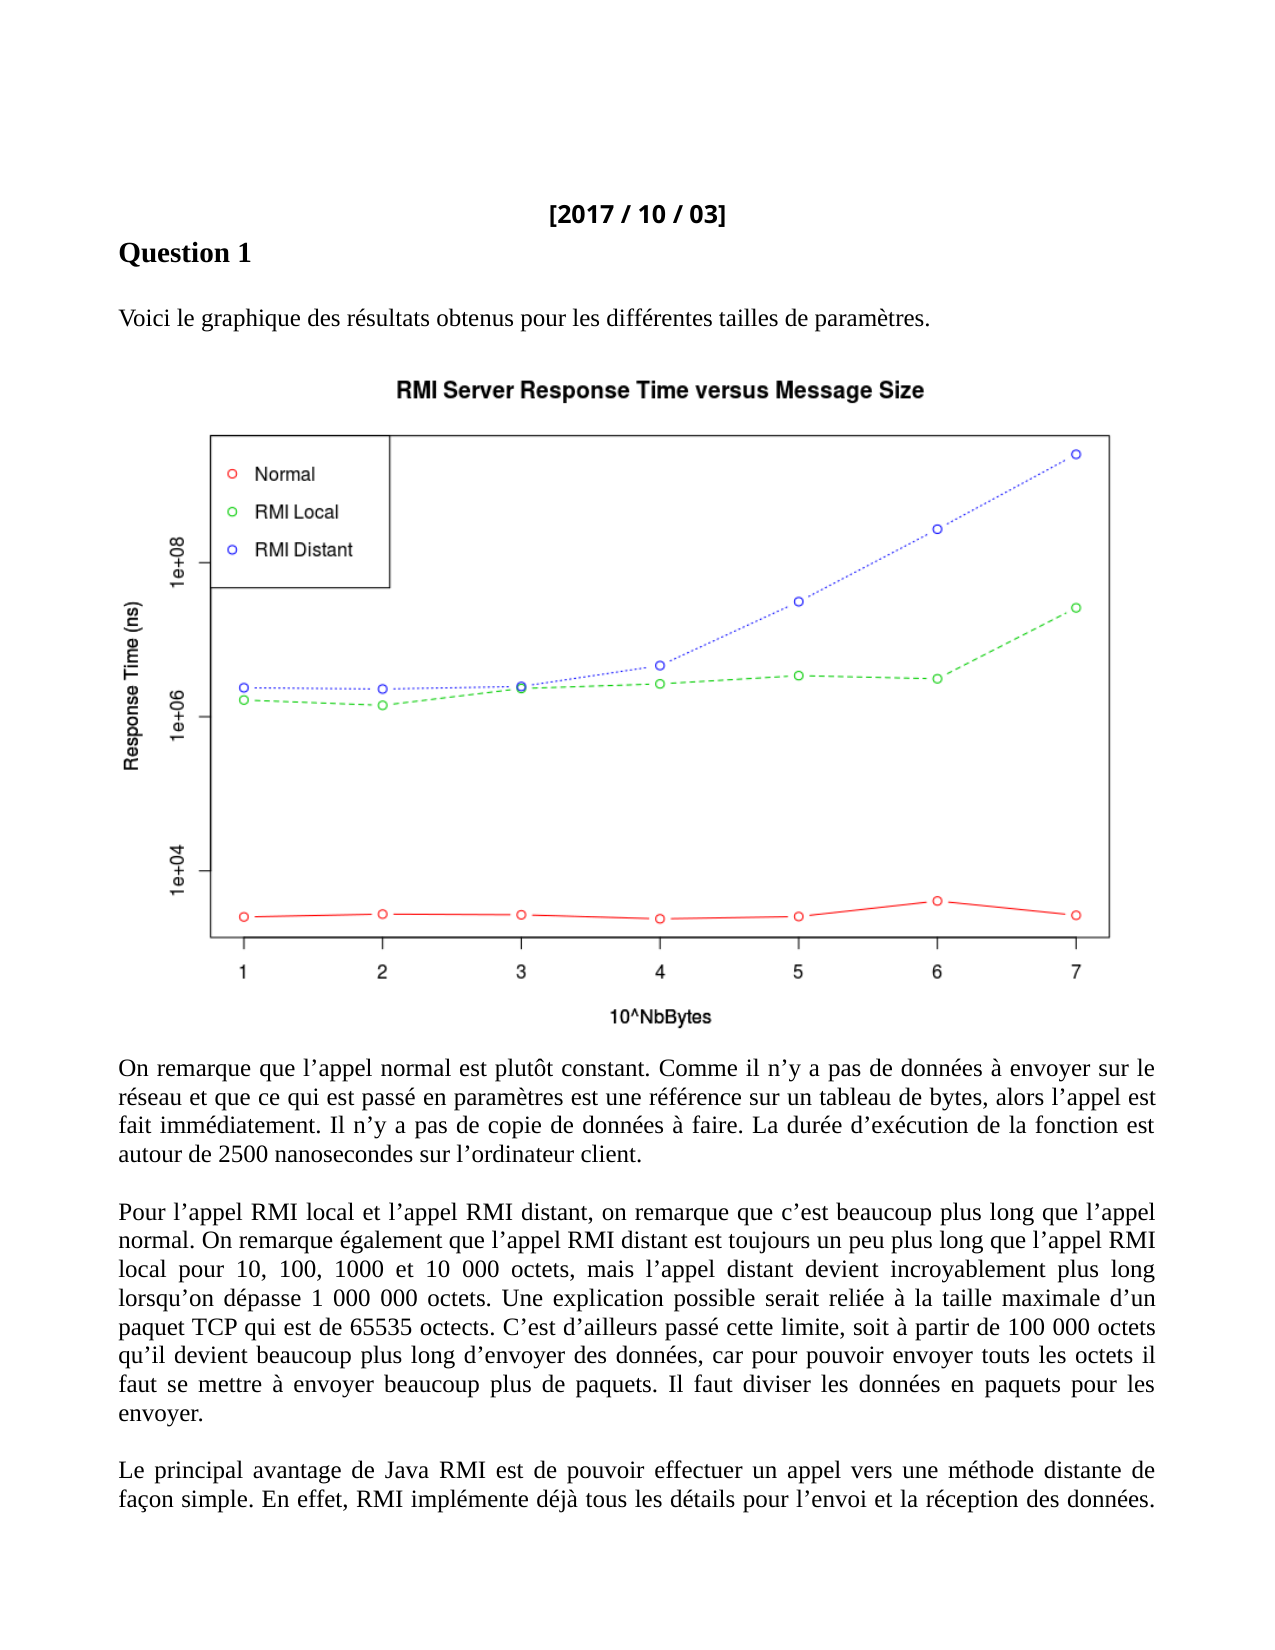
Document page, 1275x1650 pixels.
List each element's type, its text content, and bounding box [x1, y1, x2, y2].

text Question 1 [118, 236, 1157, 269]
text Pour l’appel RMI local et l’appel RMI distant, on remarque que c’est beaucoup plus long que l’appel normal. On remarque également que l’appel RMI distant est toujours un peu plus long que l’appel RMI local pour 10, 100, 1000 et 10 000 octets, mais l’appel distant devient incroyablement plus long lorsqu’on dépasse 1 000 000 octets. Une explication possible serait reliée à la taille maximale d’un paquet TCP qui est de 65535 octects. C’est d’ailleurs passé cette limite, soit à partir de 100 000 octets qu’il devient beaucoup plus long d’envoyer des données, car pour pouvoir envoyer touts les octets il faut se mettre à envoyer beaucoup plus de paquets. Il faut diviser les données en paquets pour les envoyer. [118, 1197, 1157, 1427]
text [2017 / 10 / 03] [118, 196, 1157, 231]
text On remarque que l’appel normal est plutôt constant. Comme il n’y a pas de données à envoyer sur le réseau et que ce qui est passé en paramètres est une référence sur un tableau de bytes, alors l’appel est fait immédiatement. Il n’y a pas de copie de données à faire. La durée d’exécution de la fonction est autour de 2500 nanosecondes sur l’ordinateur client. [118, 1053, 1157, 1168]
text [118, 331, 1157, 343]
text Voici le graphique des résultats obtenus pour les différentes tailles de paramètres. [118, 303, 1157, 331]
picture [118, 343, 1157, 1053]
text Le principal avantage de Java RMI est de pouvoir effectuer un appel vers une méthode distante de façon simple. En effet, RMI implémente déjà tous les détails pour l’envoi et la réception des données. [118, 1455, 1157, 1513]
